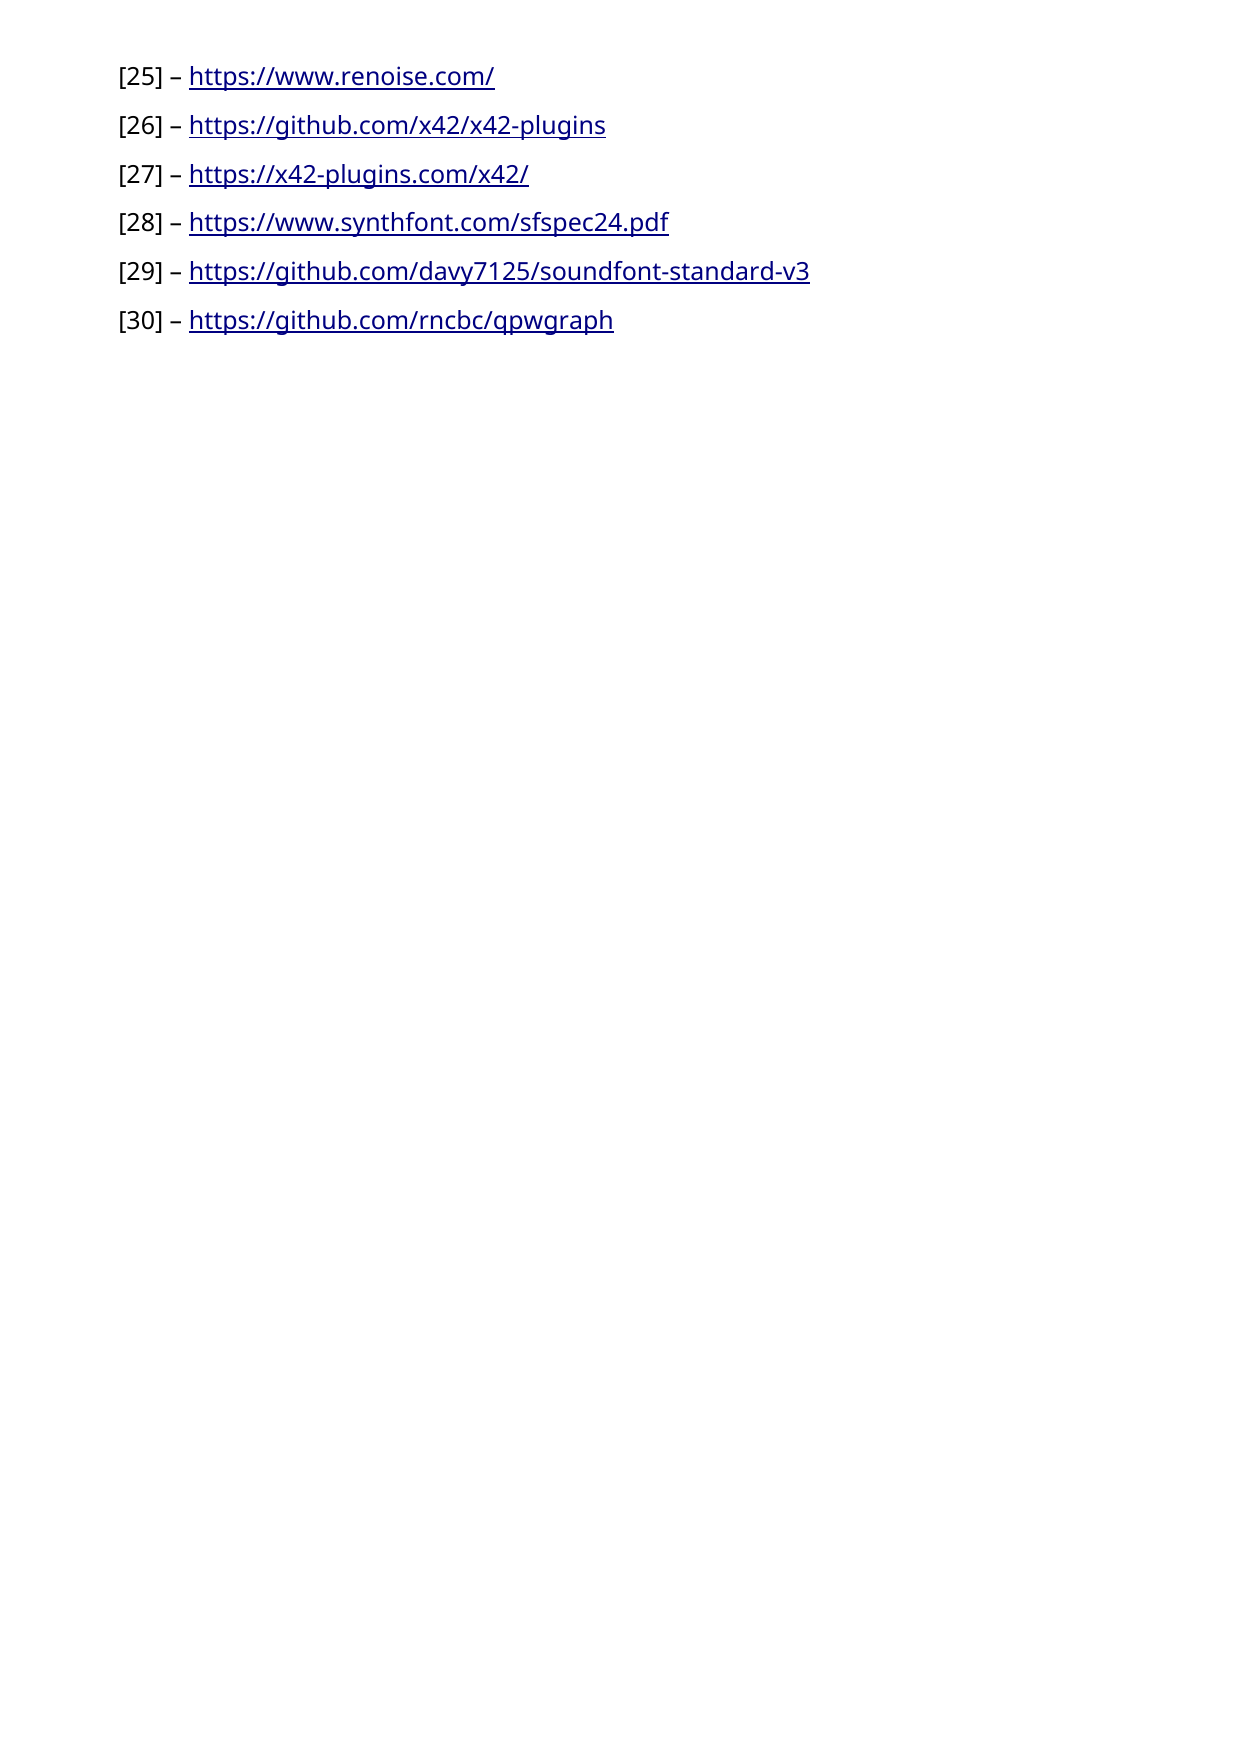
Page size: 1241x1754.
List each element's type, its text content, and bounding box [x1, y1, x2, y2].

text [27] – https://x42-plugins.com/x42/ [118, 156, 1181, 190]
text [28] – https://www.synthfont.com/sfspec24.pdf [118, 205, 1181, 239]
text [26] – https://github.com/x42/x42-plugins [118, 108, 1181, 142]
text [29] – https://github.com/davy7125/soundfont-standard-v3 [118, 254, 1181, 288]
text [25] – https://www.renoise.com/ [118, 59, 1181, 93]
text [30] – https://github.com/rncbc/qpwgraph [118, 302, 1181, 336]
